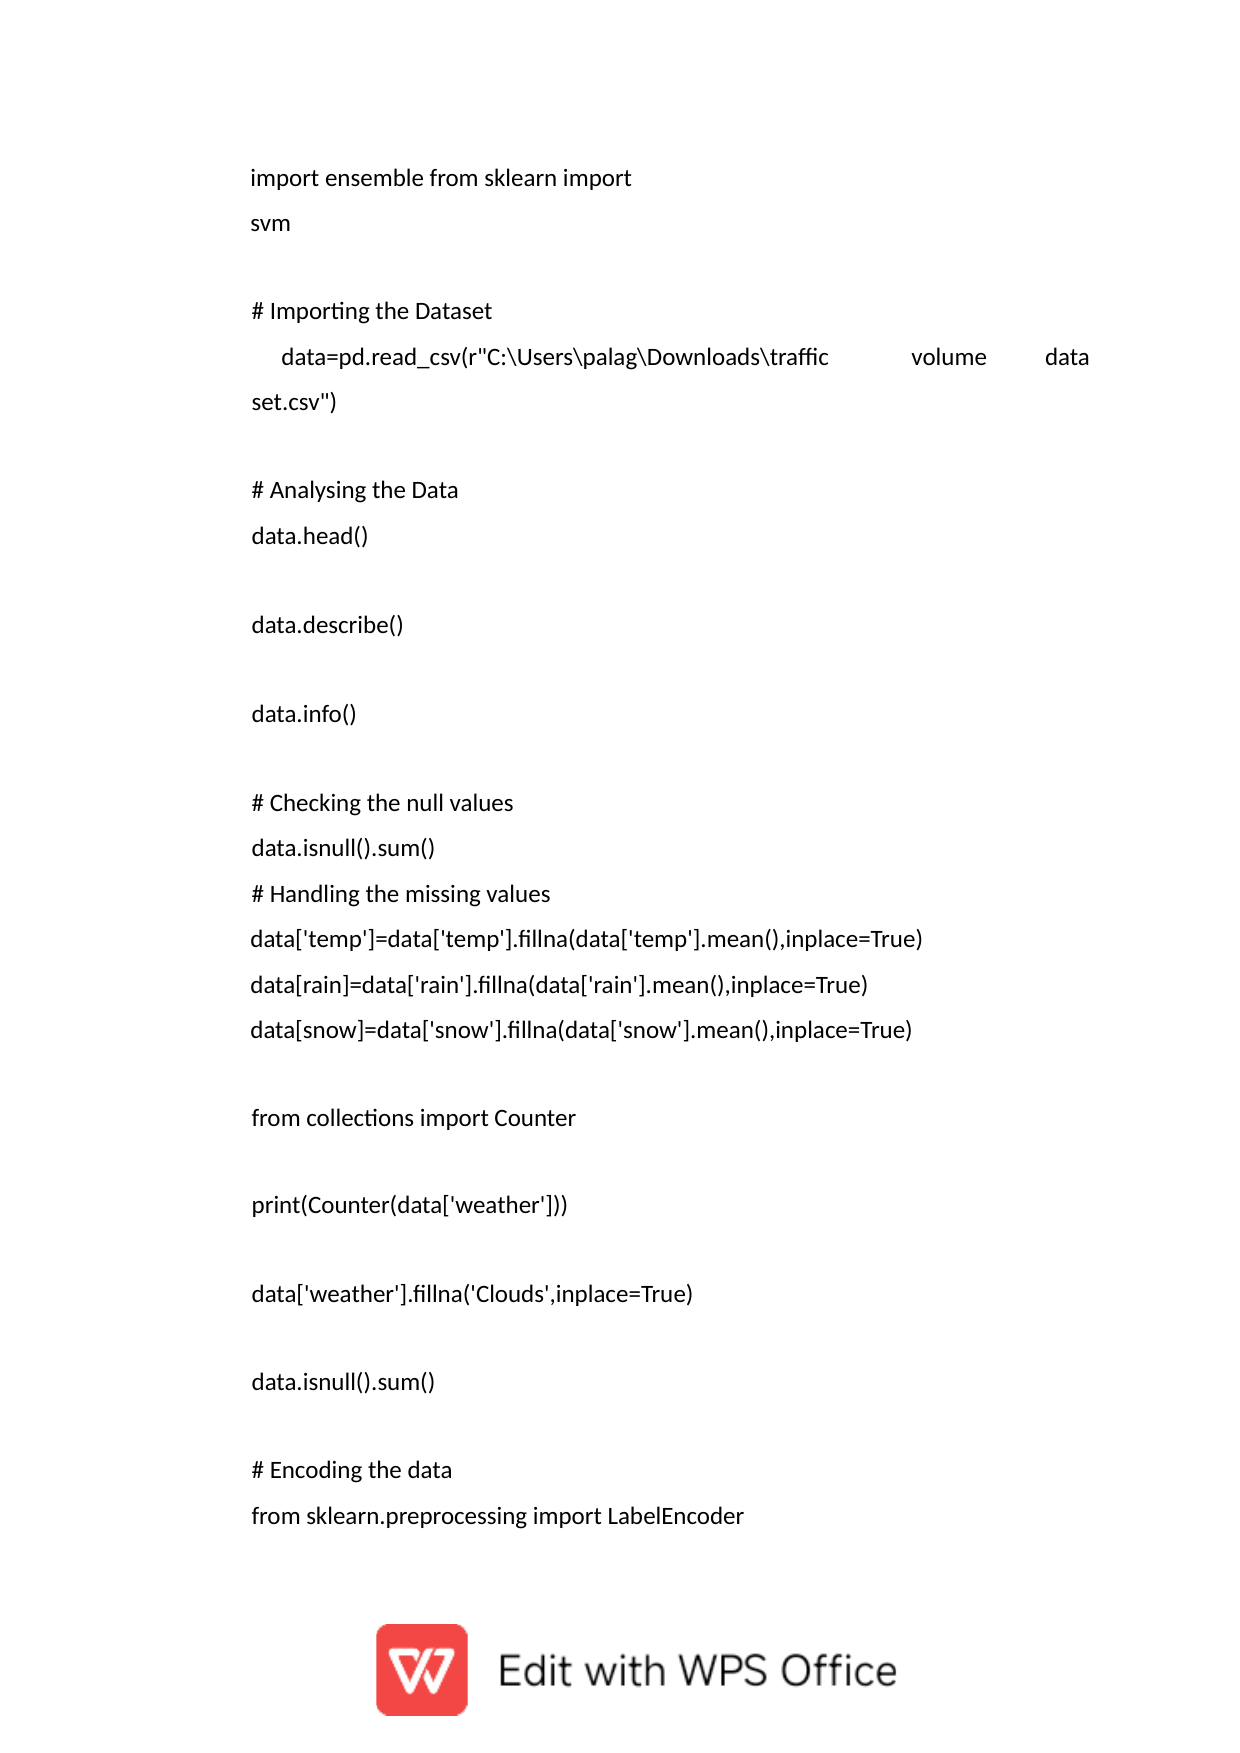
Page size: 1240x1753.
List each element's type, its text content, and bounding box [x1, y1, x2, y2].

text set.csv") [251, 386, 1090, 417]
text # Handling the missing values [251, 878, 1090, 909]
text data.isnull().sum() [251, 1366, 1090, 1397]
text # Analysing the Data [251, 474, 1090, 505]
text data.describe() [251, 609, 1090, 640]
text from sklearn.preprocessing import LabelEncoder [251, 1500, 1090, 1530]
text import ensemble from sklearn import svm [250, 162, 666, 238]
text data=pd.read_csv(r"C:\Users\palag\Downloads\traffic volume data [177, 341, 1090, 371]
text data.isnull().sum() [251, 833, 1090, 863]
text # Checking the null values [251, 787, 1090, 818]
text # Encoding the data [251, 1454, 1090, 1485]
text data.head() [251, 520, 1090, 551]
text from collections import Counter [251, 1102, 1090, 1132]
text data.info() [251, 699, 1090, 729]
text data['weather'].fillna('Clouds',inplace=True) [251, 1278, 1090, 1308]
text # Importing the Dataset [251, 295, 1090, 326]
text data['temp']=data['temp'].fillna(data['temp'].mean(),inplace=True) data[rain]=data['rain'].fillna(data['rain'].mean(),inplace=True) data[snow]=data['snow'].fillna(data['snow'].mean(),inplace=True) [250, 924, 1090, 1044]
text print(Counter(data['weather'])) [251, 1190, 1090, 1220]
